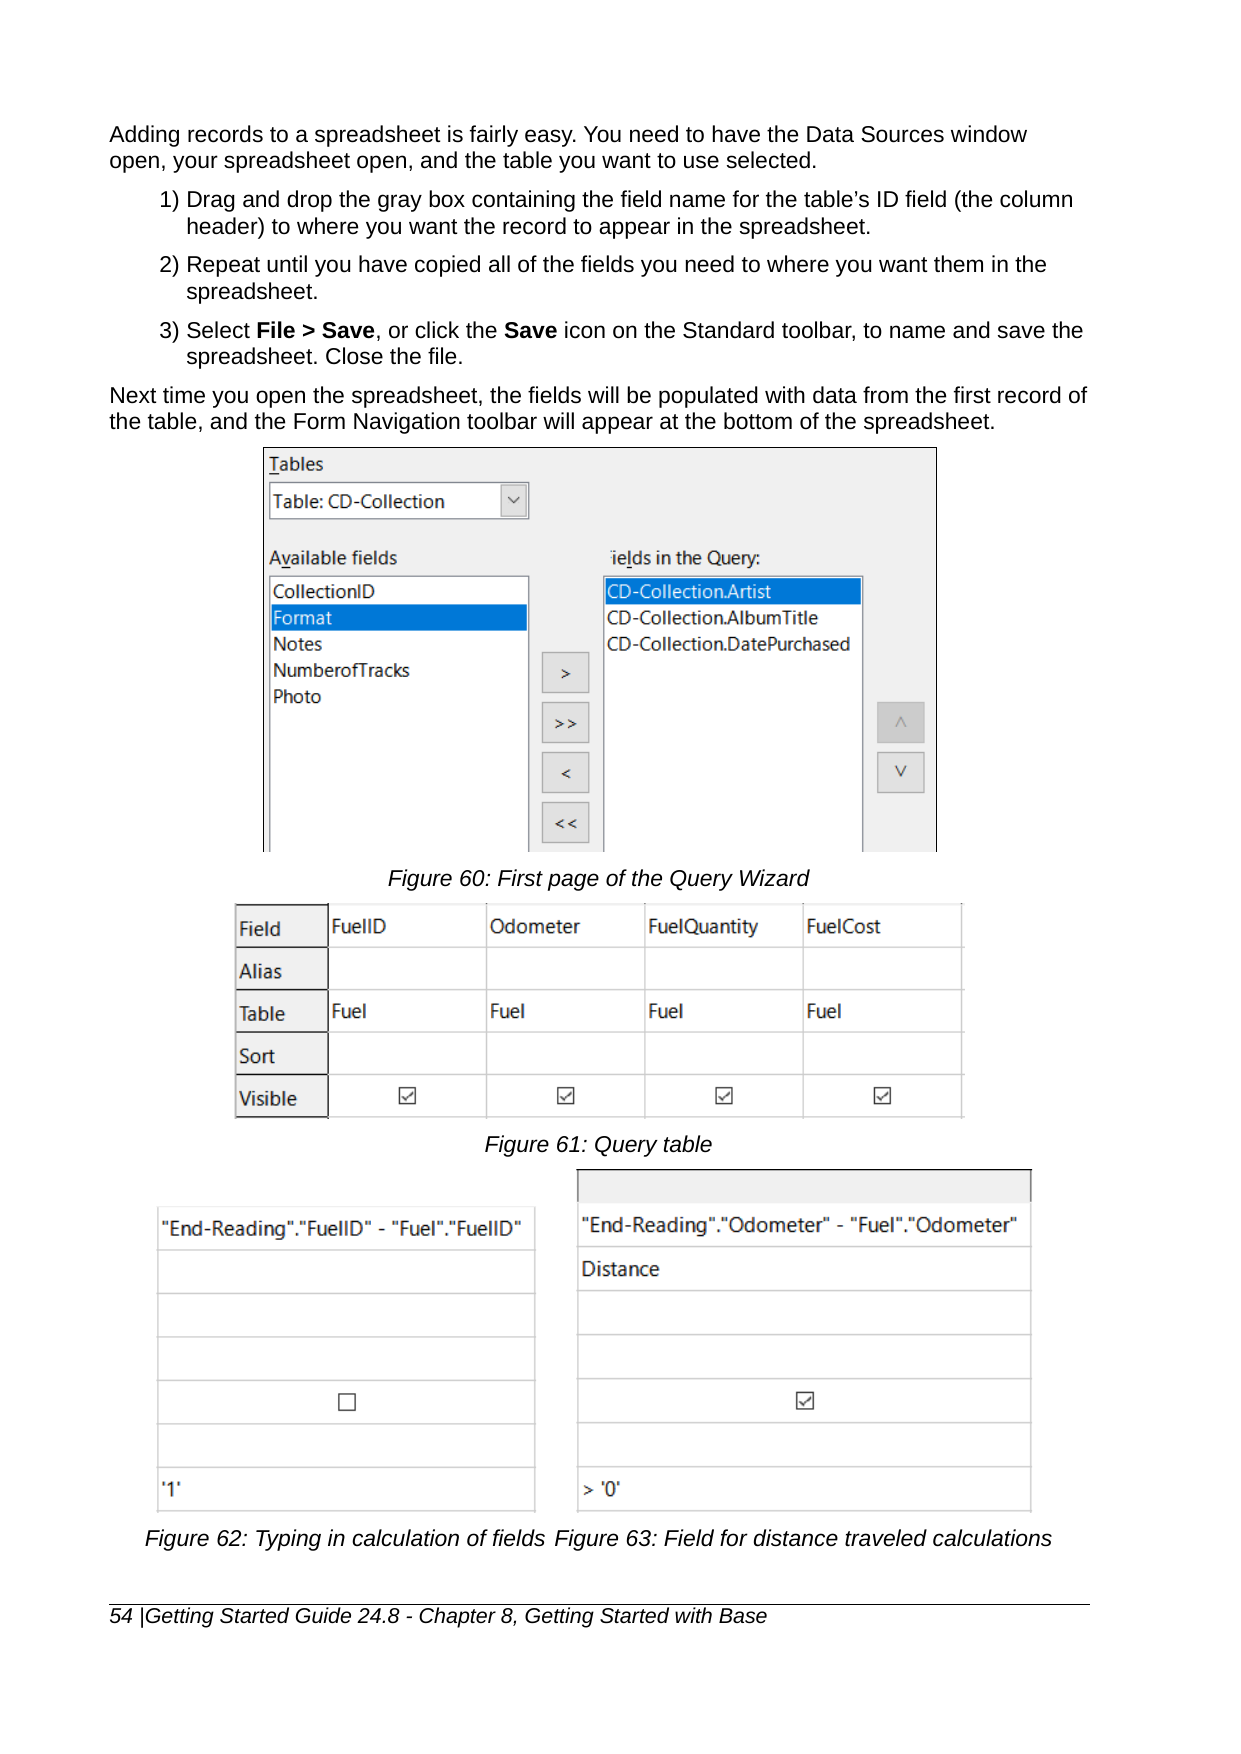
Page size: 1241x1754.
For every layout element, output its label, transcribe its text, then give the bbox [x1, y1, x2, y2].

list Select File > Save, or click the Save icon on the Standard toolbar, to name and save the spreadsheet. Close the file. [186, 317, 1090, 369]
picture [234, 903, 965, 1119]
picture [264, 448, 936, 852]
picture [156, 1206, 537, 1513]
text Figure 63: Field for distance traveled calculations [554, 1525, 1054, 1551]
text Next time you open the spreadsheet, the fields will be populated with data from the first record of the table, and the Form Navigation toolbar will appear at the bottom of the spreadsheet. [109, 382, 1090, 434]
list Drag and drop the gray box containing the field name for the table’s ID field (the column header) to where you want the record to appear in the spreadsheet. [186, 186, 1090, 239]
text Figure 62: Typing in calculation of fields [144, 1525, 548, 1551]
text Figure 60: First page of the Query Wizard [263, 864, 936, 891]
text Figure 61: Query table [234, 1131, 965, 1157]
list Adding records to a spreadsheet is fairly easy. You need to have the Data Sources window open, your spreadsheet open, and the table you want to use selected. [109, 121, 1090, 174]
picture [576, 1169, 1033, 1513]
list Repeat until you have copied all of the fields you need to where you want them in the spreadsheet. [186, 251, 1090, 304]
